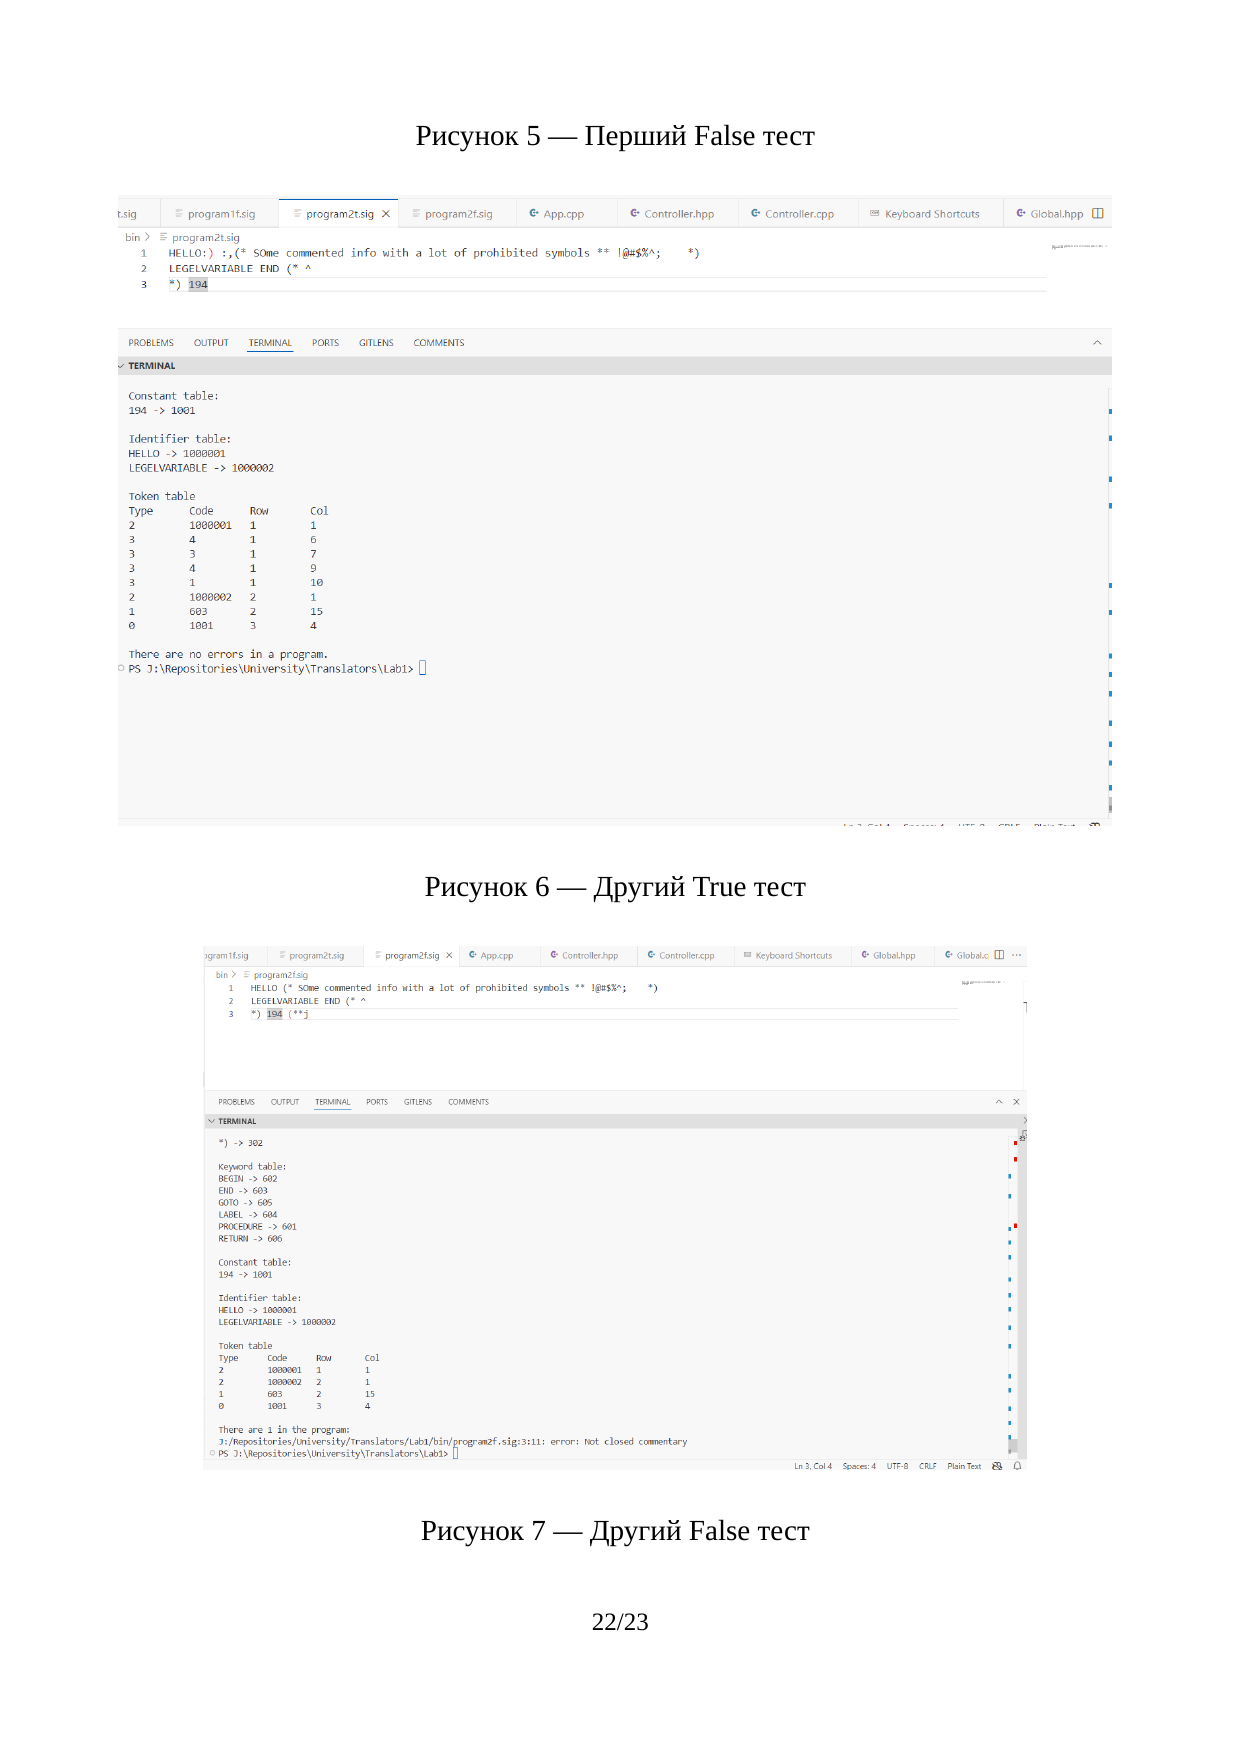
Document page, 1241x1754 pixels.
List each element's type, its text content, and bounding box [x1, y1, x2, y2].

text Рисунок 5 — Перший False тест [118, 118, 1112, 152]
text Рисунок 6 — Другий True тест [118, 869, 1112, 902]
text Рисунок 7 — Другий False тест [118, 1513, 1112, 1547]
picture [203, 946, 1027, 1470]
picture [118, 195, 1112, 826]
